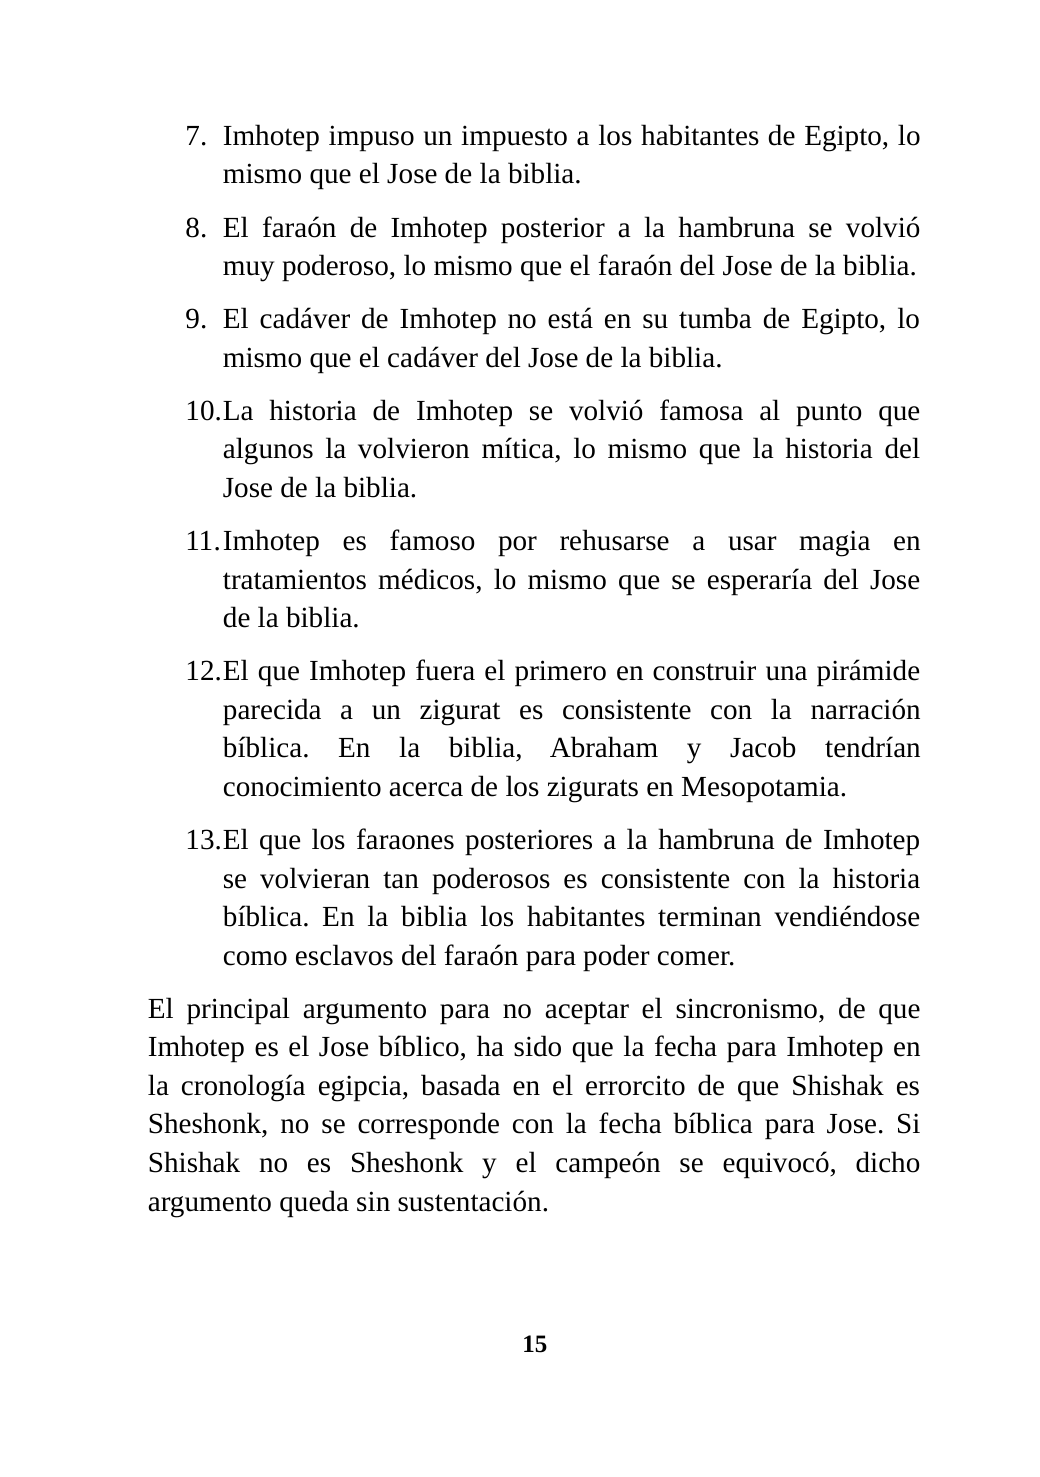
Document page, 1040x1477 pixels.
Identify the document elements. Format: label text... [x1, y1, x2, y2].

list El que Imhotep fuera el primero en construir una pirámide parecida a un zigurat es consistente con la narración bíblica. En la biblia, Abraham y Jacob tendrían conocimiento acerca de los zigurats en Mesopotamia. [185, 653, 921, 803]
text El principal argumento para no aceptar el sincronismo, de que Imhotep es el Jose bíblico, ha sido que la fecha para Imhotep en la cronología egipcia, basada en el errorcito de que Shishak es Sheshonk, no se corresponde con la fecha bíblica para Jose. Si Shishak no es Sheshonk y el campeón se equivocó, dicho argumento queda sin sustentación. [148, 991, 921, 1217]
list El que los faraones posteriores a la hambruna de Imhotep se volvieran tan poderosos es consistente con la historia bíblica. En la biblia los habitantes terminan vendiéndose como esclavos del faraón para poder comer. [185, 822, 921, 971]
list Imhotep impuso un impuesto a los habitantes de Egipto, lo mismo que el Jose de la biblia. [185, 118, 921, 190]
list El cadáver de Imhotep no está en su tumba de Egipto, lo mismo que el cadáver del Jose de la biblia. [185, 301, 921, 373]
list Imhotep es famoso por rehusarse a usar magia en tratamientos médicos, lo mismo que se esperaría del Jose de la biblia. [185, 523, 921, 634]
list El faraón de Imhotep posterior a la hambruna se volvió muy poderoso, lo mismo que el faraón del Jose de la biblia. [185, 210, 921, 282]
list La historia de Imhotep se volvió famosa al punto que algunos la volvieron mítica, lo mismo que la historia del Jose de la biblia. [185, 393, 921, 504]
